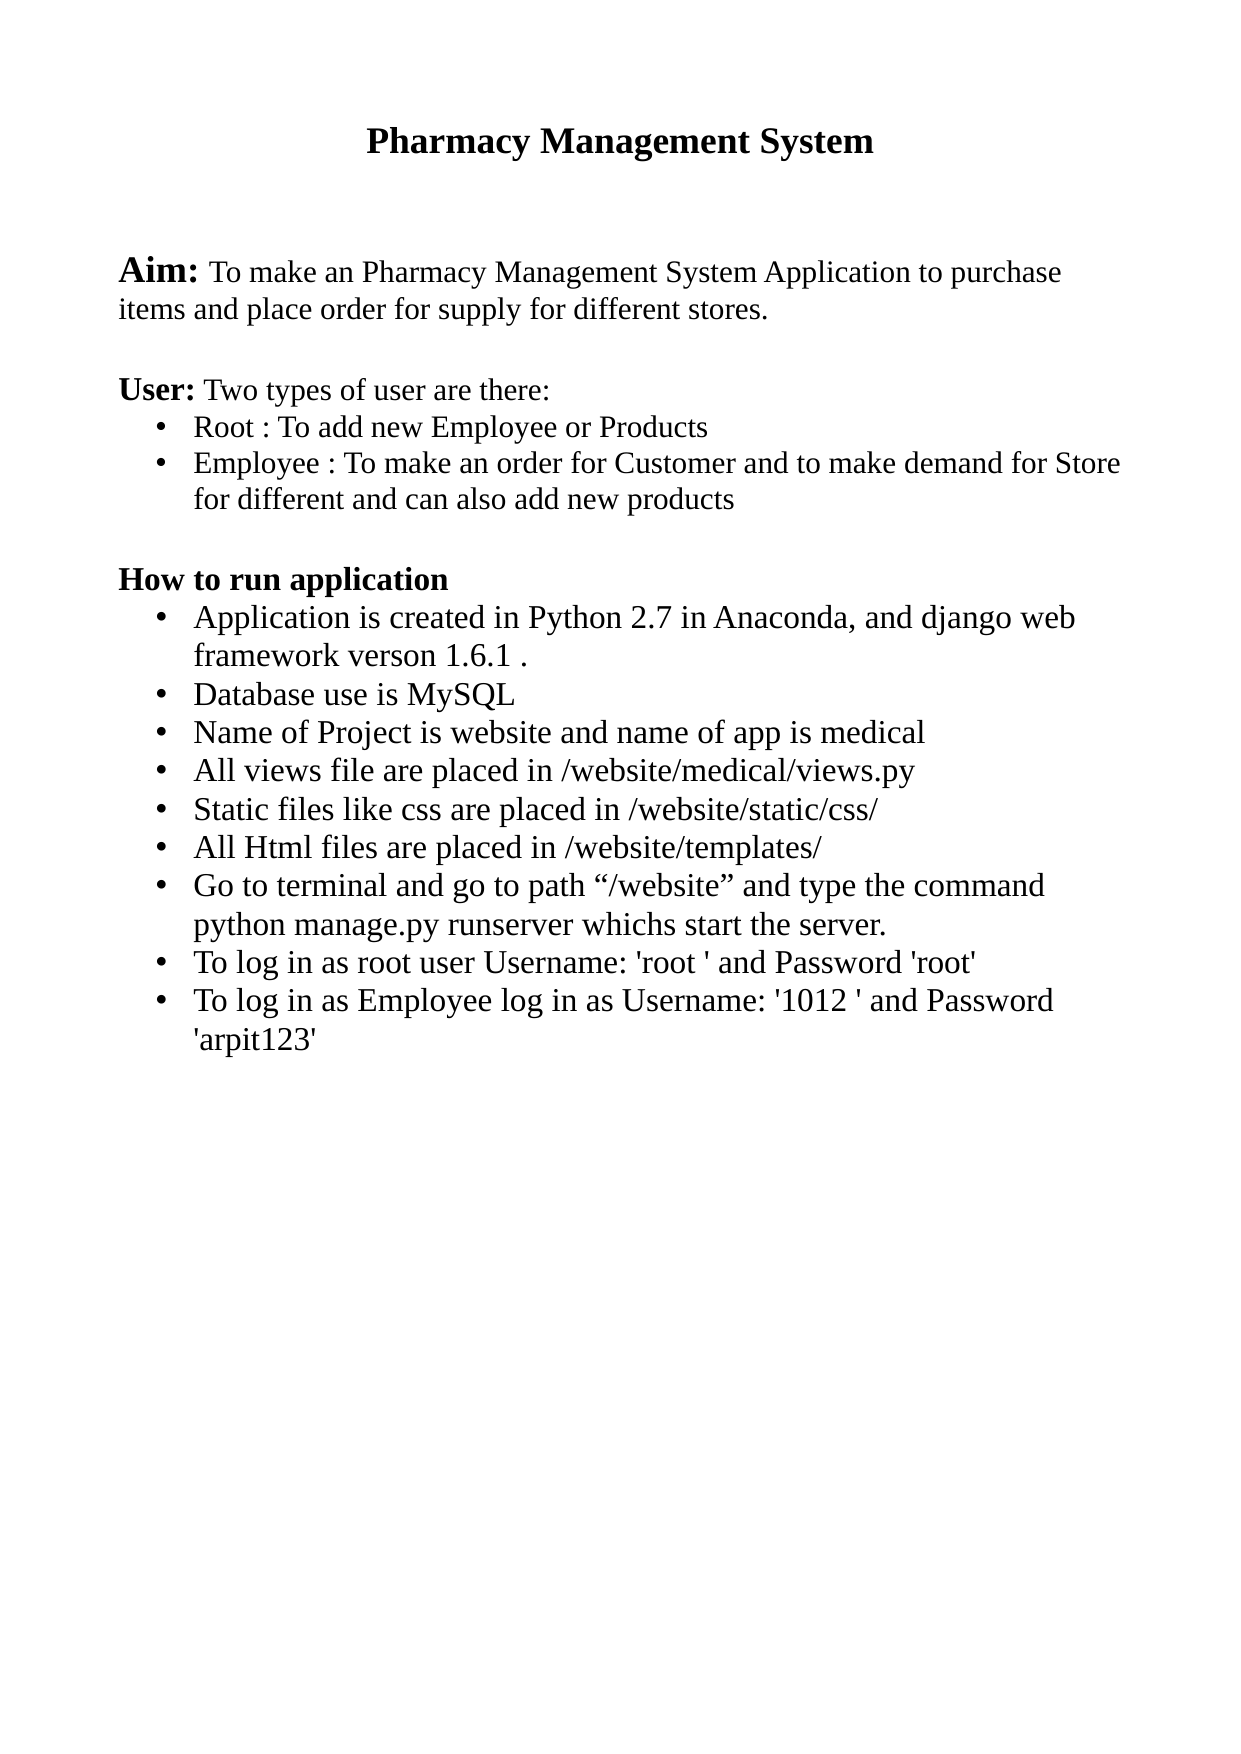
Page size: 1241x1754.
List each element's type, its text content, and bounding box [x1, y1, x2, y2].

list Application is created in Python 2.7 in Anaconda, and django web framework verson 1.6.1 . [156, 597, 1122, 674]
list All views file are placed in /website/medical/views.py [156, 751, 1122, 789]
list To log in as Employee log in as Username: '1012 ' and Password 'arpit123' [156, 981, 1122, 1057]
text Pharmacy Management System [118, 118, 1122, 161]
list Database use is MySQL [156, 674, 1122, 712]
list All Html files are placed in /website/templates/ [156, 827, 1122, 866]
text Aim: To make an Pharmacy Management System Application to purchase items and place order for supply for different stores. [118, 247, 1122, 327]
list Employee : To make an order for Customer and to make demand for Store for different and can also add new products [156, 444, 1122, 516]
list Static files like css are placed in /website/static/css/ [156, 789, 1122, 827]
list Go to terminal and go to path “/website” and type the command python manage.py runserver whichs start the server. [156, 866, 1122, 942]
list Root : To add new Employee or Products [156, 408, 1122, 444]
text How to run application [118, 559, 1122, 597]
list To log in as root user Username: 'root ' and Password 'root' [156, 942, 1122, 981]
text User: Two types of user are there: [118, 370, 1122, 408]
list Name of Project is website and name of app is medical [156, 712, 1122, 751]
